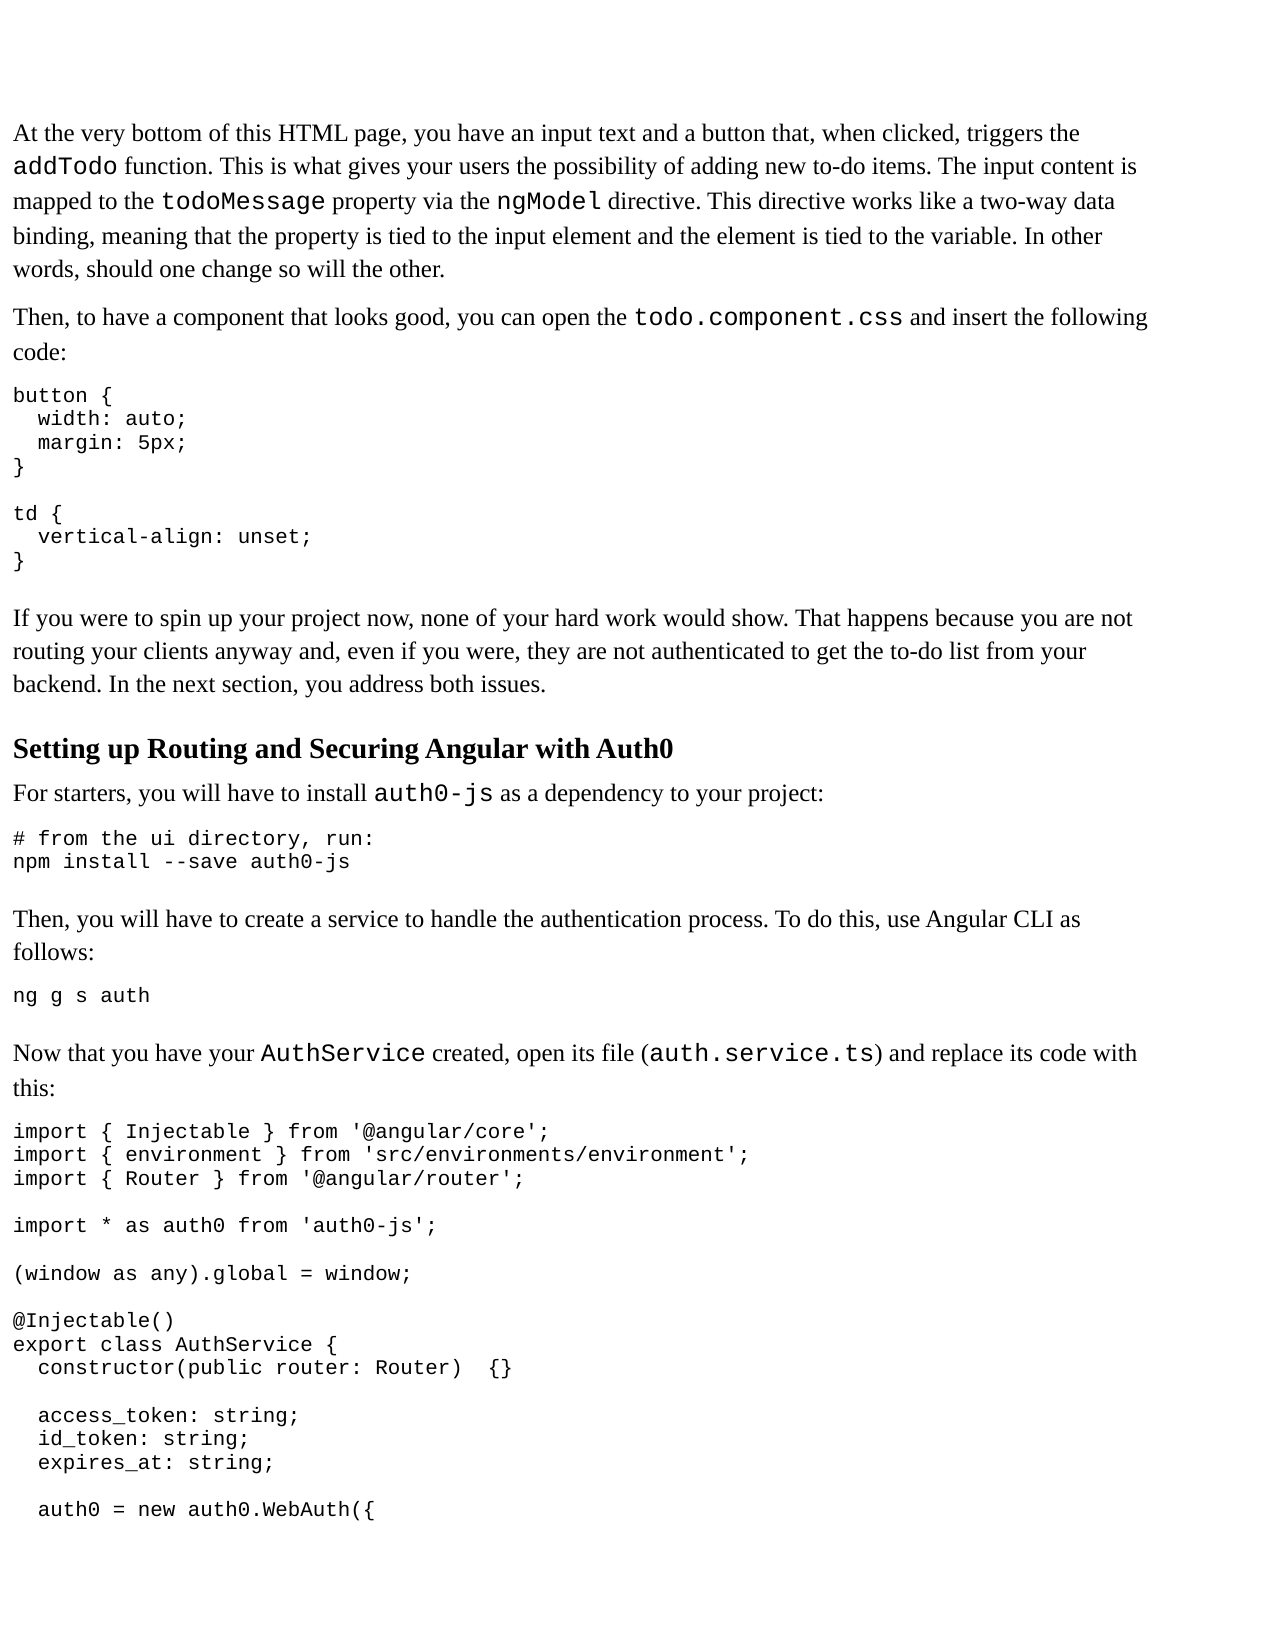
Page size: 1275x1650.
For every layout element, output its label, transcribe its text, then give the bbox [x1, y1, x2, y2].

text button { [13, 385, 1157, 408]
text } [13, 456, 1157, 479]
text access_token: string; [13, 1404, 1157, 1428]
text export class AuthService { [13, 1334, 1157, 1357]
text For starters, you will have to install auth0-js as a dependency to your project: [13, 778, 1157, 808]
text constructor(public router: Router) {} [13, 1357, 1157, 1381]
text vertical-align: unset; [13, 527, 1157, 550]
text # from the ui directory, run: [13, 828, 1157, 851]
text At the very bottom of this HTML page, you have an input text and a button that, when clicked, triggers the addTodo function. This is what gives your users the possibility of adding new to-do items. The input content is mapped to the todoMessage property via the ngModel directive. This directive works like a two-way data binding, meaning that the property is tied to the input element and the element is tied to the variable. In other words, should one change so will the other. [13, 118, 1157, 283]
text import { environment } from 'src/environments/environment'; [13, 1144, 1157, 1168]
text Then, to have a component that looks good, you can open the todo.component.css and insert the following code: [13, 302, 1157, 366]
text ng g s auth [13, 985, 1157, 1009]
text import { Router } from '@angular/router'; [13, 1168, 1157, 1192]
text (window as any).global = window; [13, 1263, 1157, 1286]
text @Injectable() [13, 1310, 1157, 1334]
text td { [13, 503, 1157, 527]
text Then, you will have to create a service to handle the authentication process. To do this, use Angular CLI as follows: [13, 904, 1157, 966]
text npm install --save auth0-js [13, 851, 1157, 875]
text import { Injectable } from '@angular/core'; [13, 1121, 1157, 1144]
text } [13, 550, 1157, 574]
text import * as auth0 from 'auth0-js'; [13, 1215, 1157, 1239]
subtitle Setting up Routing and Securing Angular with Auth0 [13, 732, 1157, 765]
text auth0 = new auth0.WebAuth({ [13, 1499, 1157, 1523]
text margin: 5px; [13, 432, 1157, 456]
text If you were to spin up your project now, none of your hard work would show. That happens because you are not routing your clients anyway and, even if you were, they are not authenticated to get the to-do list from your backend. In the next section, you address both issues. [13, 603, 1157, 698]
text Now that you have your AuthService created, open its file (auth.service.ts) and replace its code with this: [13, 1038, 1157, 1102]
text width: auto; [13, 408, 1157, 432]
text expires_at: string; [13, 1452, 1157, 1476]
text id_token: string; [13, 1428, 1157, 1452]
